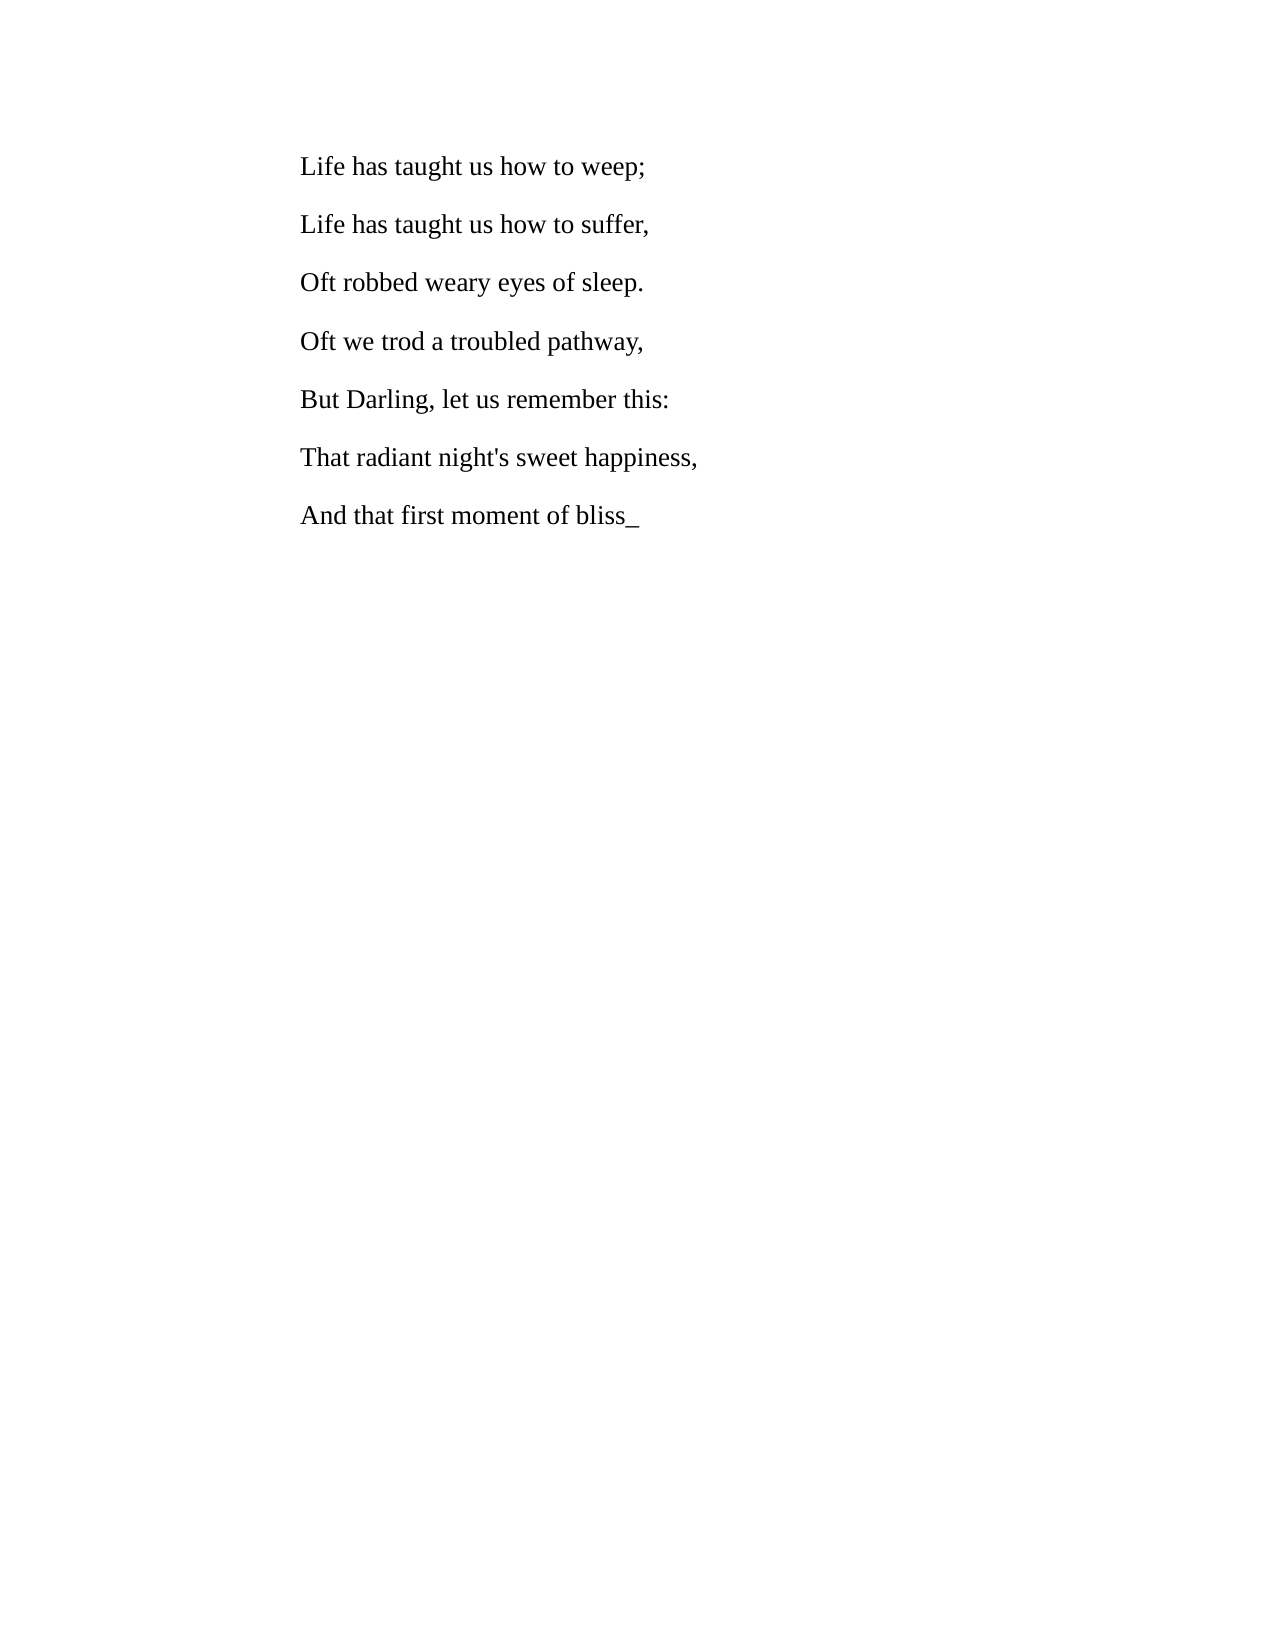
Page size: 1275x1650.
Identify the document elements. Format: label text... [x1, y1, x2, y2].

text Oft we trod a troubled pathway, [300, 325, 1125, 356]
text That radiant night's sweet happiness, [300, 441, 1125, 472]
text Life has taught us how to suffer, [300, 208, 1125, 239]
text But Darling, let us remember this: [300, 383, 1125, 414]
text Life has taught us how to weep; [300, 150, 1125, 181]
text Oft robbed weary eyes of sleep. [300, 266, 1125, 298]
text And that first moment of bliss_ [300, 499, 1125, 531]
